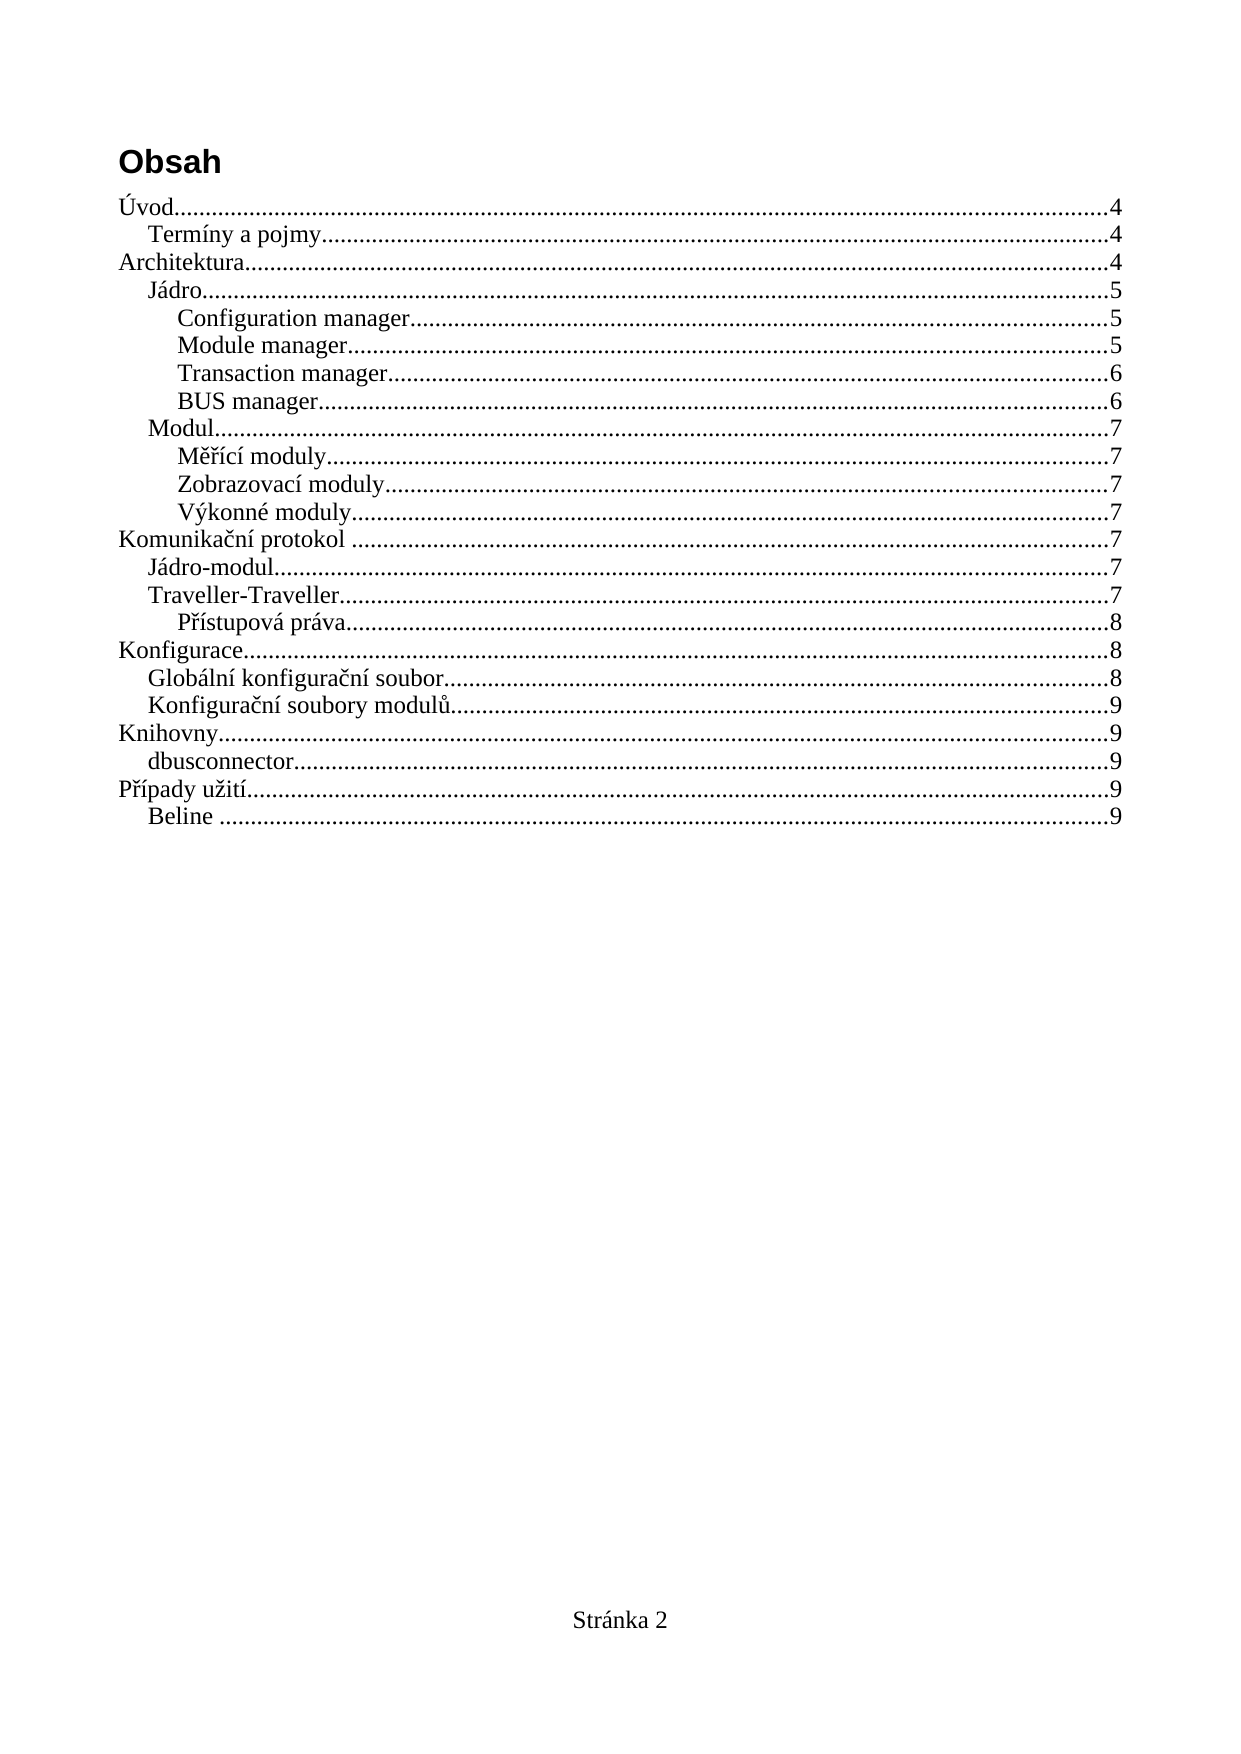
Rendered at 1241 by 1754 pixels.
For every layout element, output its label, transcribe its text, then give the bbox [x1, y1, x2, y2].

text Modul 7 [148, 414, 1122, 442]
text BUS manager 6 [177, 387, 1122, 414]
text Traveller-Traveller 7 [148, 581, 1122, 608]
text Configuration manager 5 [177, 304, 1122, 331]
text Transaction manager 6 [177, 359, 1122, 387]
text Beline 9 [148, 802, 1122, 830]
text Úvod 4 [118, 193, 1122, 221]
text Měřící moduly 7 [177, 442, 1122, 470]
text Konfigurace 8 [118, 636, 1122, 664]
text Případy užití 9 [118, 775, 1122, 802]
text Výkonné moduly 7 [177, 498, 1122, 525]
text Jádro 5 [148, 276, 1122, 304]
text Zobrazovací moduly 7 [177, 470, 1122, 498]
text Přístupová práva 8 [177, 608, 1122, 636]
text dbusconnector 9 [148, 747, 1122, 775]
text Termíny a pojmy 4 [148, 221, 1122, 248]
text Architektura 4 [118, 248, 1122, 276]
text Konfigurační soubory modulů 9 [148, 692, 1122, 719]
text Komunikační protokol 7 [118, 525, 1122, 553]
text Globální konfigurační soubor 8 [148, 664, 1122, 692]
text Jádro-modul 7 [148, 553, 1122, 581]
text Knihovny 9 [118, 719, 1122, 747]
subtitle Obsah [118, 143, 1122, 180]
text Module manager 5 [177, 331, 1122, 359]
